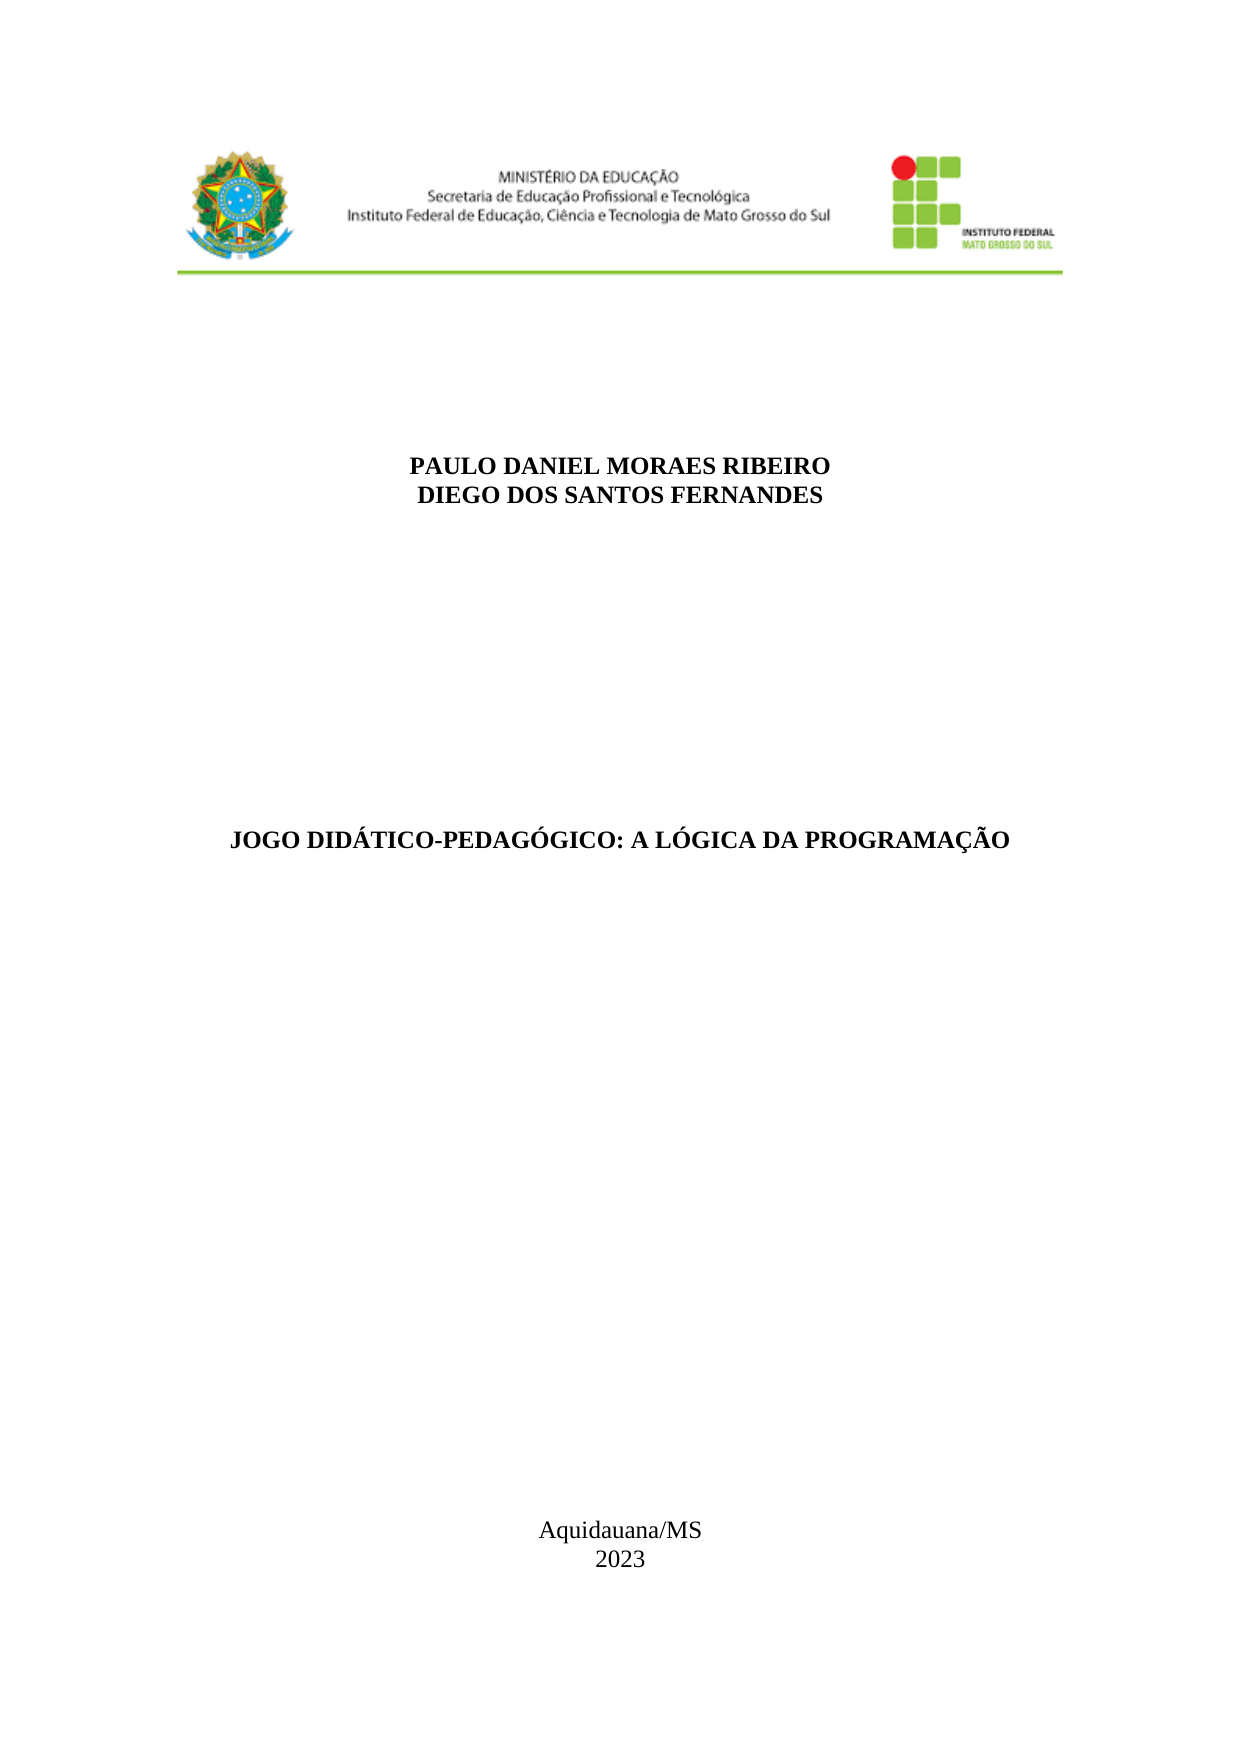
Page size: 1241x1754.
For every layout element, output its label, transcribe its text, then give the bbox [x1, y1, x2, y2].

text PAULO DANIEL MORAES RIBEIRO [150, 451, 1090, 480]
text DIEGO DOS SANTOS FERNANDES [150, 480, 1090, 509]
picture [177, 150, 1063, 290]
text 2023 [150, 1544, 1090, 1573]
text JOGO DIDÁTICO-PEDAGÓGICO: A LÓGICA DA PROGRAMAÇÃO [150, 825, 1090, 854]
text Aquidauana/MS [150, 1515, 1090, 1544]
